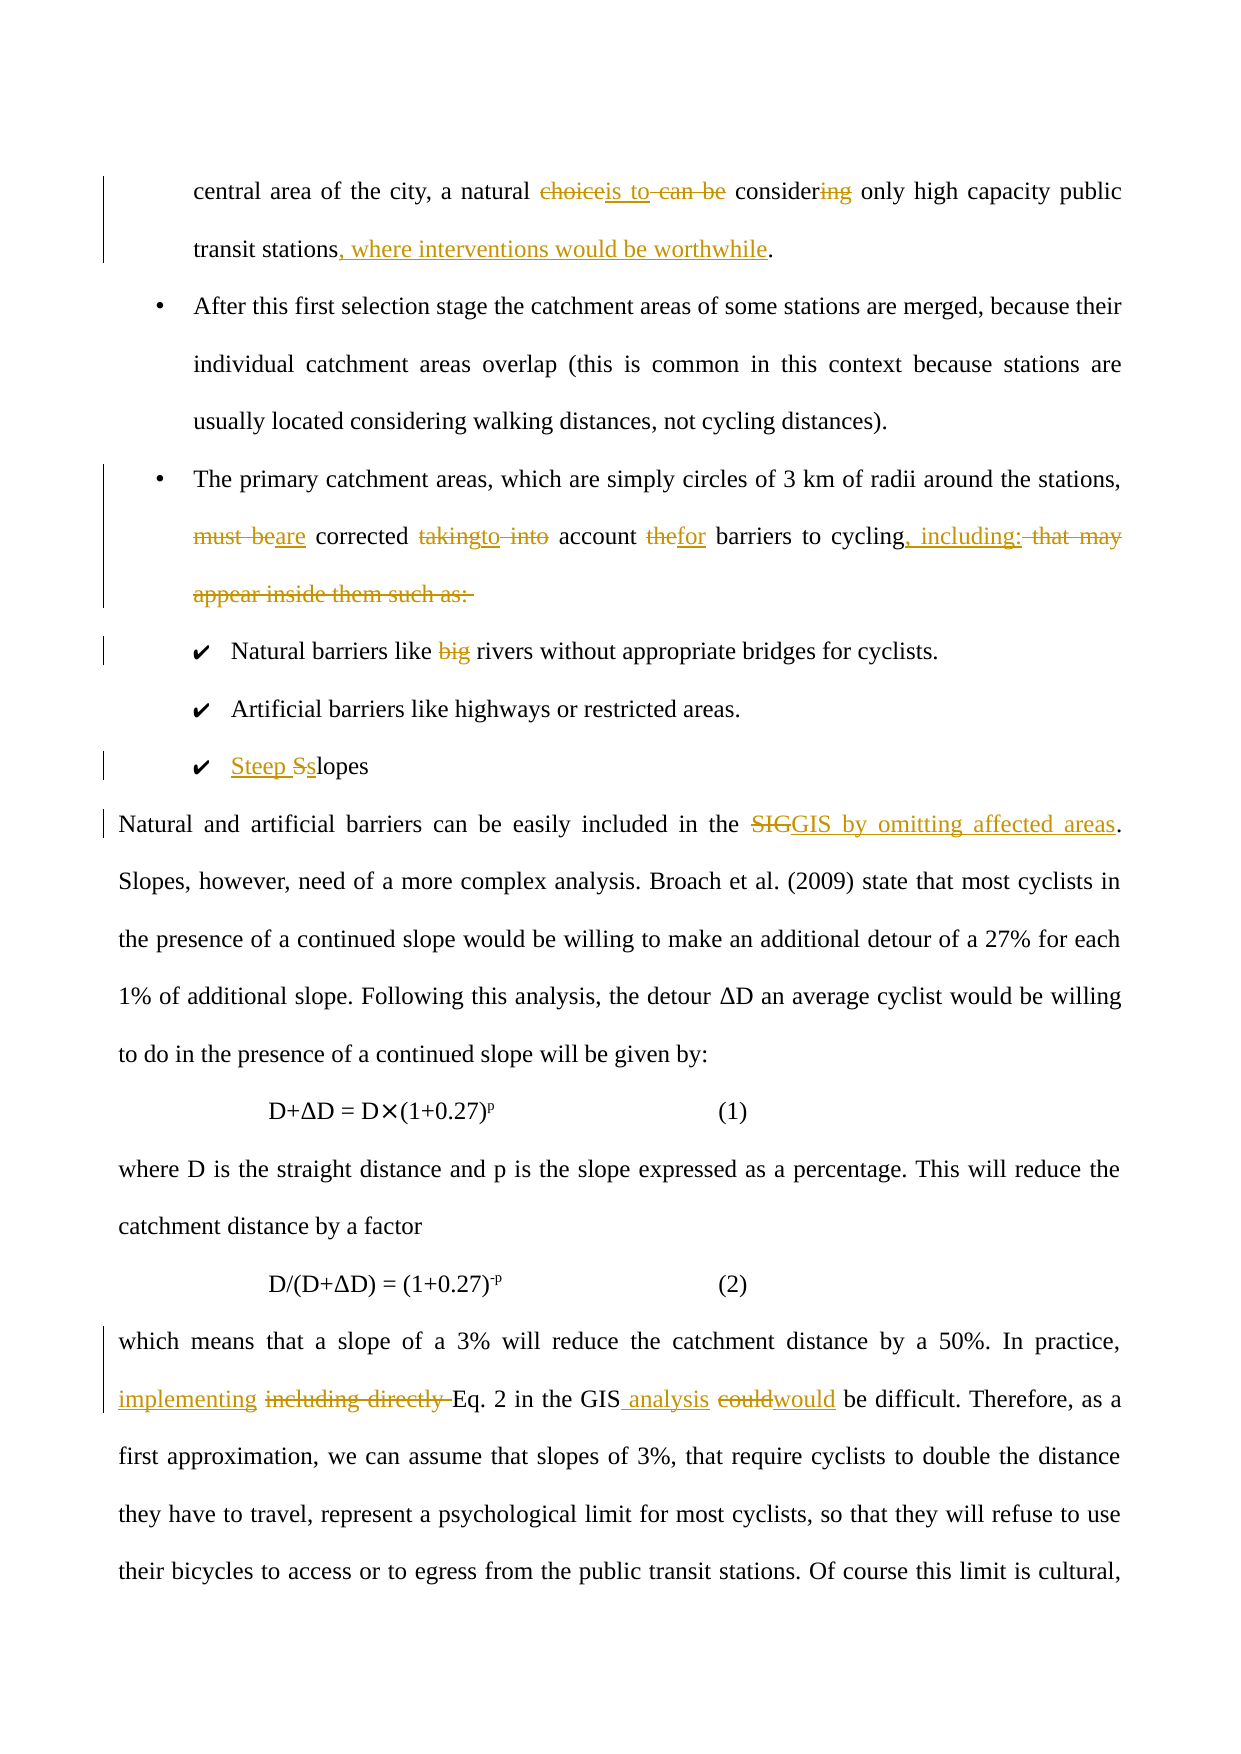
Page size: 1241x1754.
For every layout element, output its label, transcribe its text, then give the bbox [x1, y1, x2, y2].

list Steep slopes [193, 751, 1122, 780]
list For reasons of available space, location, etc., not all stations are appropriate conditions for bicycle and public transport integration and can be omitted. Since the aim is connecting the suburbs with the central area of the city, a natural is to consider only high capacity public transit stations, where interventions would be worthwhile. [156, 176, 1122, 263]
text which means that a slope of a 3% will reduce the catchment distance by a 50%. In practice, implementing Eq. 2 in the GIS analysis would be difficult. Therefore, as a first approximation, we can assume that slopes of 3%, that require cyclists to double the distance they have to travel, represent a psychological limit for most cyclists, so that they will refuse to use their bicycles to access or to egress from the public transit stations. Of course this limit is cultural, and may change from one region to another (a steeper slope, of 5% for instance, could be used in hill-tolerant areas such as Switzerland). [118, 1326, 1122, 1585]
text where D is the straight distance and p is the slope expressed as a percentage. This will reduce the catchment distance by a factor [118, 1154, 1122, 1240]
text D/(D+ΔD) = (1+0.27)-p (2) [118, 1269, 1122, 1298]
list After this first selection stage the catchment areas of some stations are merged, because their individual catchment areas overlap (this is common in this context because stations are usually located considering walking distances, not cycling distances). [156, 291, 1122, 435]
list Artificial barriers like highways or restricted areas. [193, 694, 1122, 723]
text D+ΔD = D⨯(1+0.27)p (1) [118, 1096, 1122, 1125]
text Natural and artificial barriers can be easily included in the GIS by omitting affected areas. Slopes, however, need of a more complex analysis. Broach et al. (2009) state that most cyclists in the presence of a continued slope would be willing to make an additional detour of a 27% for each 1% of additional slope. Following this analysis, the detour ΔD an average cyclist would be willing to do in the presence of a continued slope will be given by: [118, 809, 1122, 1068]
list Natural barriers like rivers without appropriate bridges for cyclists. [193, 636, 1122, 665]
list The primary catchment areas, which are simply circles of 3 km of radii around the stations, are corrected to account for barriers to cycling, including: [156, 464, 1122, 608]
